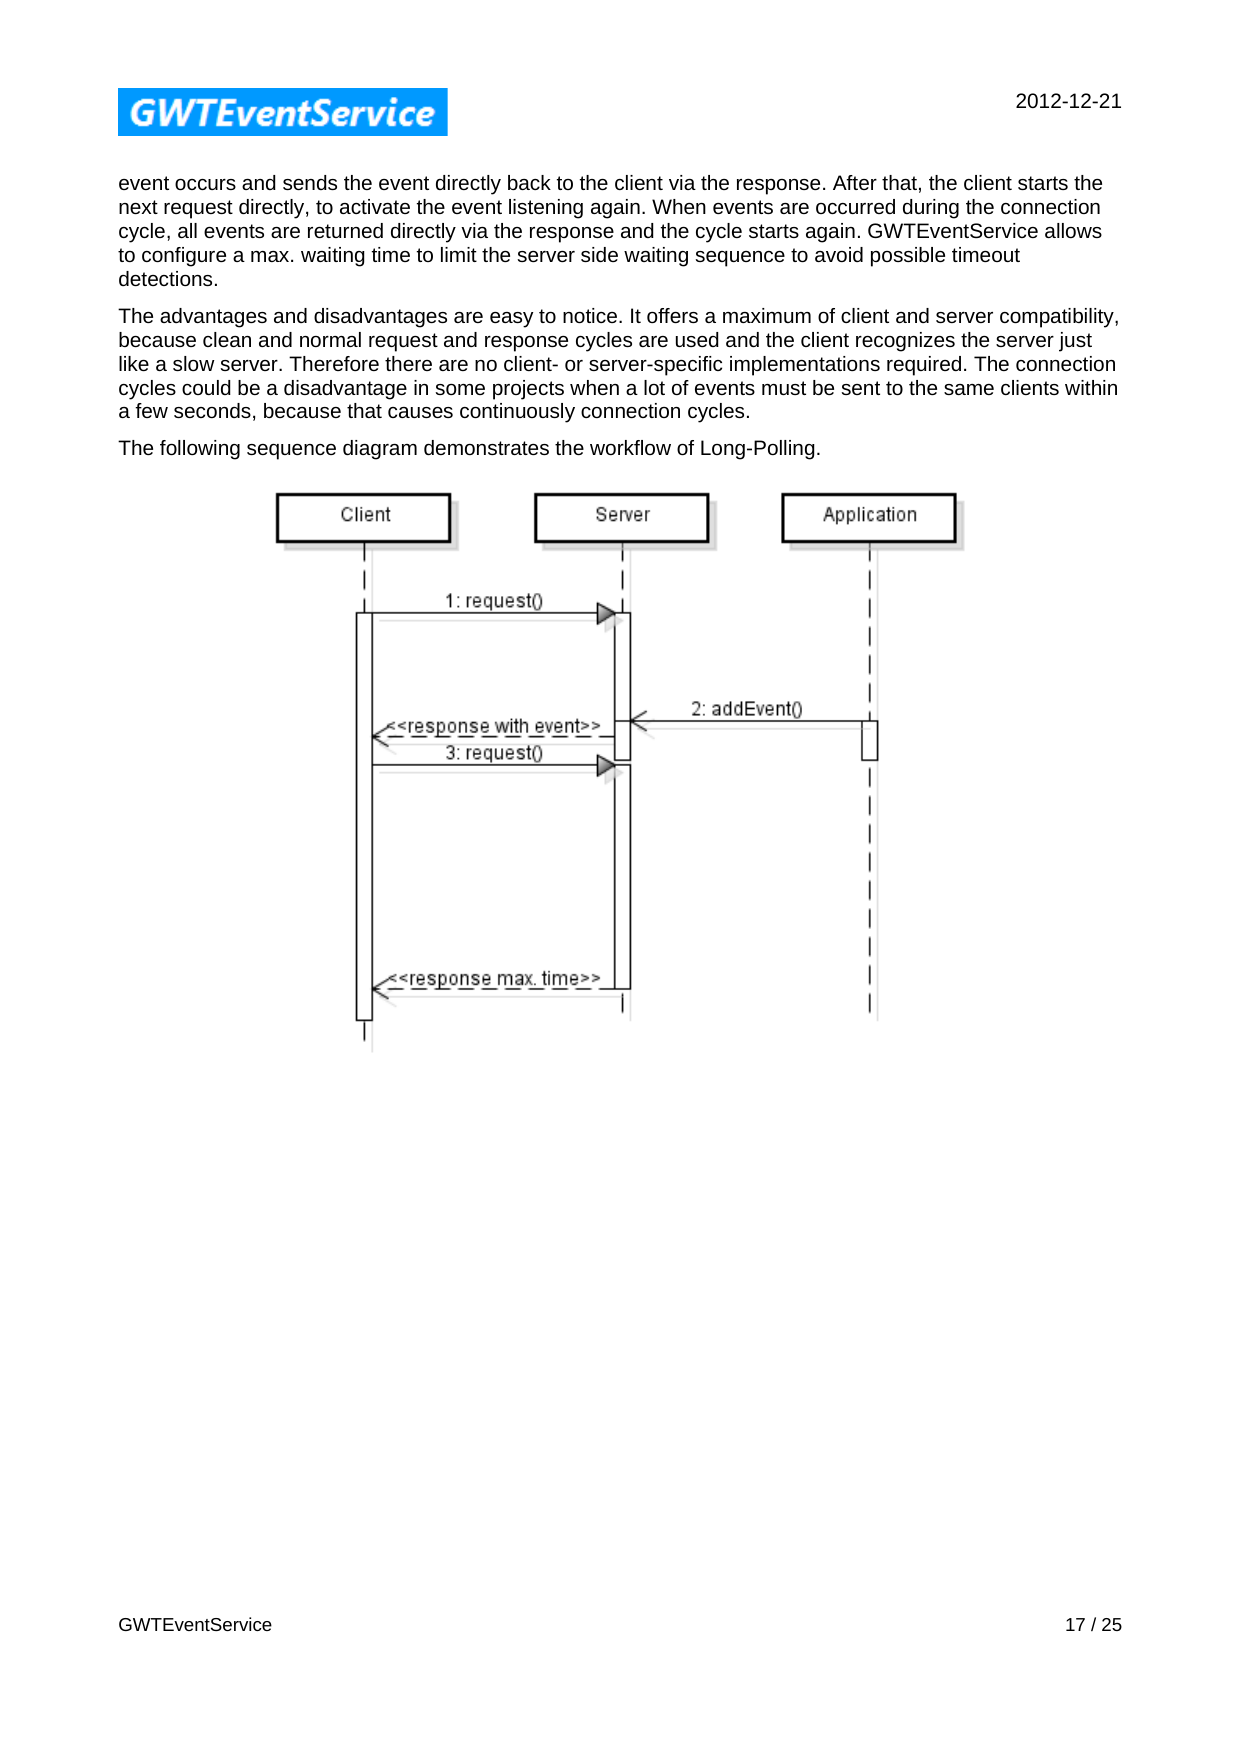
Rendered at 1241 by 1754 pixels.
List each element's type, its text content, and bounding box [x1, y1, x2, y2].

text The following sequence diagram demonstrates the workflow of Long-Polling. [118, 436, 1122, 460]
text The advantages and disadvantages are easy to notice. It offers a maximum of client and server compatibility, because clean and normal request and response cycles are used and the client recognizes the server just like a slow server. Therefore there are no client- or server-specific implementations required. The connection cycles could be a disadvantage in some projects when a lot of events must be sent to the same clients within a few seconds, because that causes continuously connection cycles. [118, 303, 1122, 423]
picture [270, 487, 970, 1059]
picture [118, 88, 448, 136]
text event occurs and sends the event directly back to the client via the response. After that, the client starts the next request directly, to activate the event listening again. When events are occurred during the connection cycle, all events are returned directly via the response and the cycle starts again. GWTEventService allows to configure a max. waiting time to limit the server side waiting sequence to avoid possible timeout detections. [118, 171, 1122, 291]
